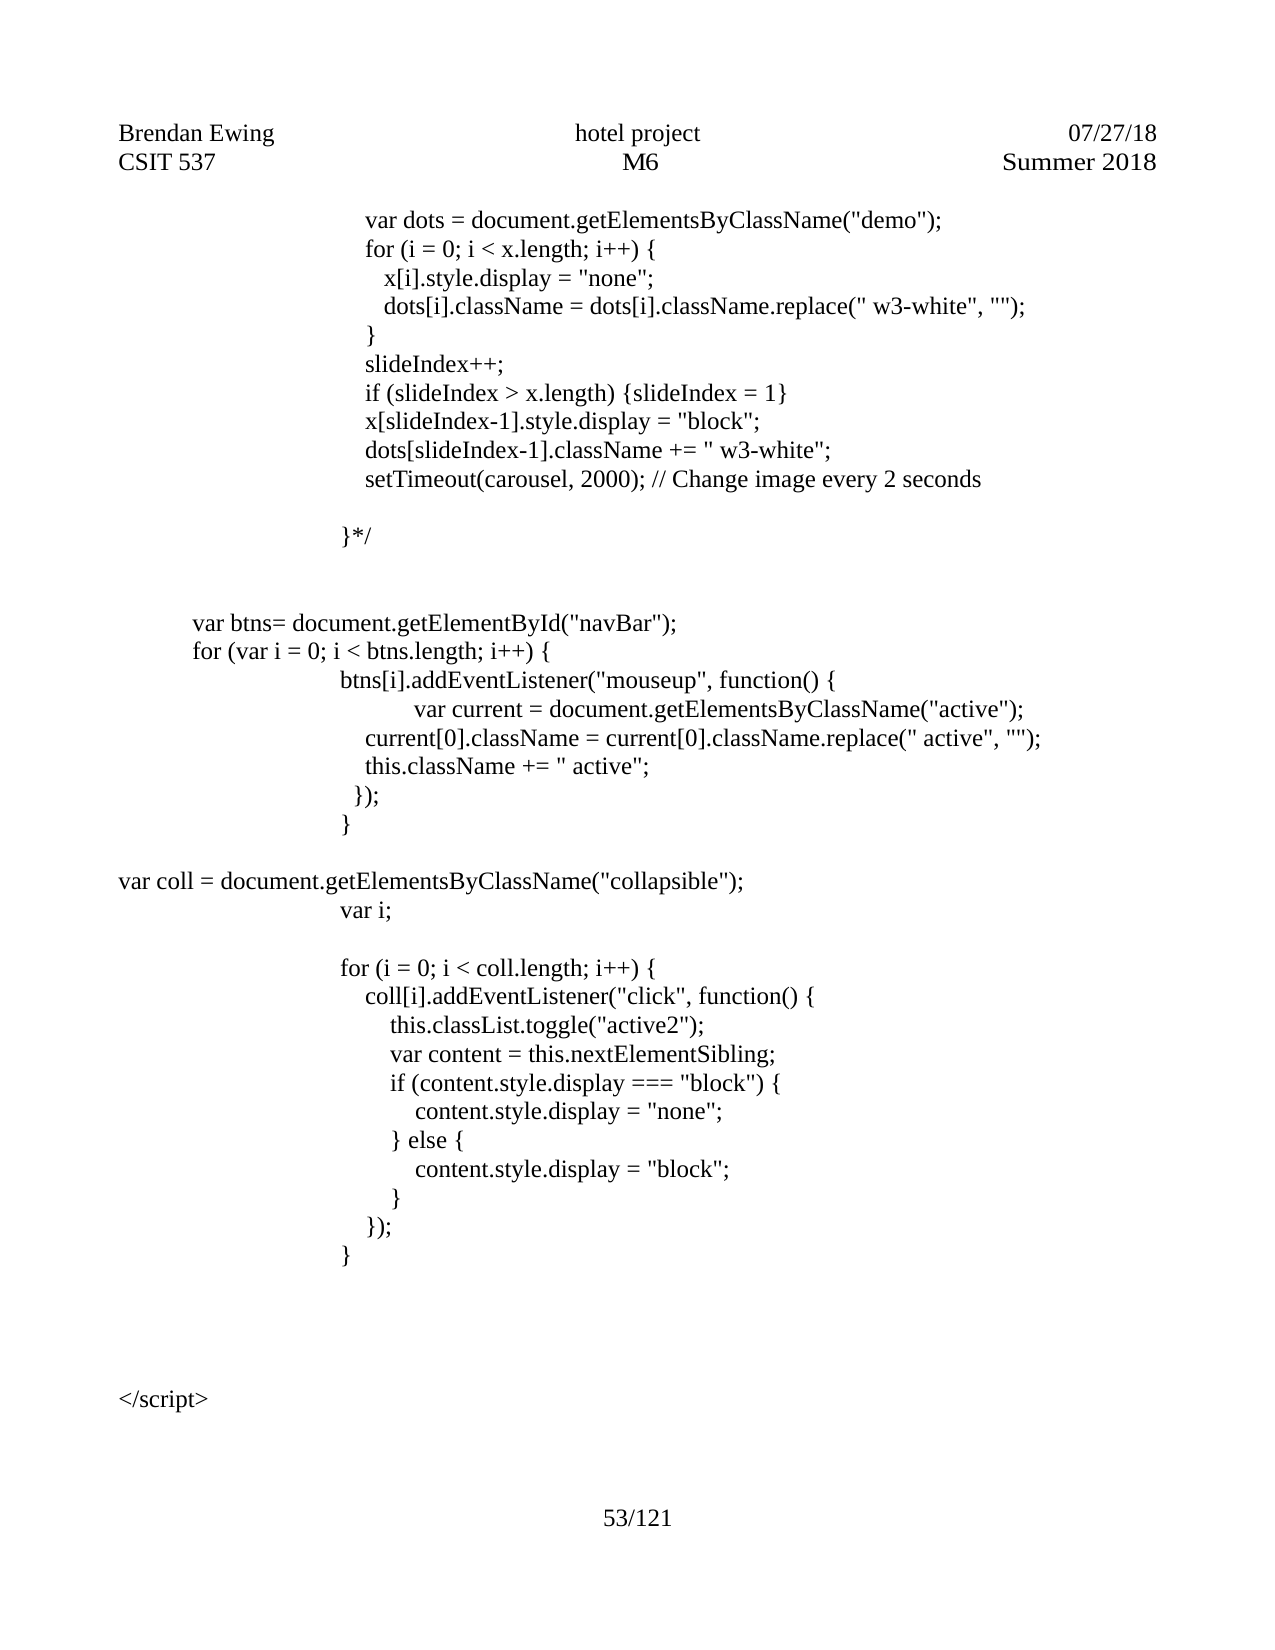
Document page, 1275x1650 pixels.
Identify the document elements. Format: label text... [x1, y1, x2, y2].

text } else { [118, 1125, 1157, 1154]
text if (slideIndex > x.length) {slideIndex = 1} [118, 378, 1157, 406]
text var current = document.getElementsByClassName("active"); [118, 694, 1157, 723]
text this.classList.toggle("active2"); [118, 1010, 1157, 1039]
text content.style.display = "none"; [118, 1096, 1157, 1125]
text dots[i].className = dots[i].className.replace(" w3-white", ""); [118, 291, 1157, 320]
text if (content.style.display === "block") { [118, 1068, 1157, 1096]
text coll[i].addEventListener("click", function() { [118, 981, 1157, 1010]
text var content = this.nextElementSibling; [118, 1039, 1157, 1068]
text for (i = 0; i < x.length; i++) { [118, 234, 1157, 263]
text }); [118, 1211, 1157, 1240]
text x[slideIndex-1].style.display = "block"; [118, 406, 1157, 435]
text btns[i].addEventListener("mouseup", function() { [118, 665, 1157, 694]
text for (var i = 0; i < btns.length; i++) { [118, 636, 1157, 665]
text current[0].className = current[0].className.replace(" active", ""); [118, 723, 1157, 751]
text </script> [118, 1384, 1157, 1413]
text dots[slideIndex-1].className += " w3-white"; [118, 435, 1157, 464]
text } [118, 809, 1157, 838]
text for (i = 0; i < coll.length; i++) { [118, 953, 1157, 981]
text } [118, 1183, 1157, 1211]
text var coll = document.getElementsByClassName("collapsible"); [118, 866, 1157, 895]
text var i; [118, 895, 1157, 924]
text var dots = document.getElementsByClassName("demo"); [118, 205, 1157, 234]
text slideIndex++; [118, 349, 1157, 378]
text var btns= document.getElementById("navBar"); [118, 608, 1157, 636]
text } [118, 1240, 1157, 1269]
text x[i].style.display = "none"; [118, 263, 1157, 291]
text }); [118, 780, 1157, 809]
text } [118, 320, 1157, 349]
text this.className += " active"; [118, 751, 1157, 780]
text content.style.display = "block"; [118, 1154, 1157, 1183]
text }*/ [118, 521, 1157, 550]
text setTimeout(carousel, 2000); // Change image every 2 seconds [118, 464, 1157, 493]
